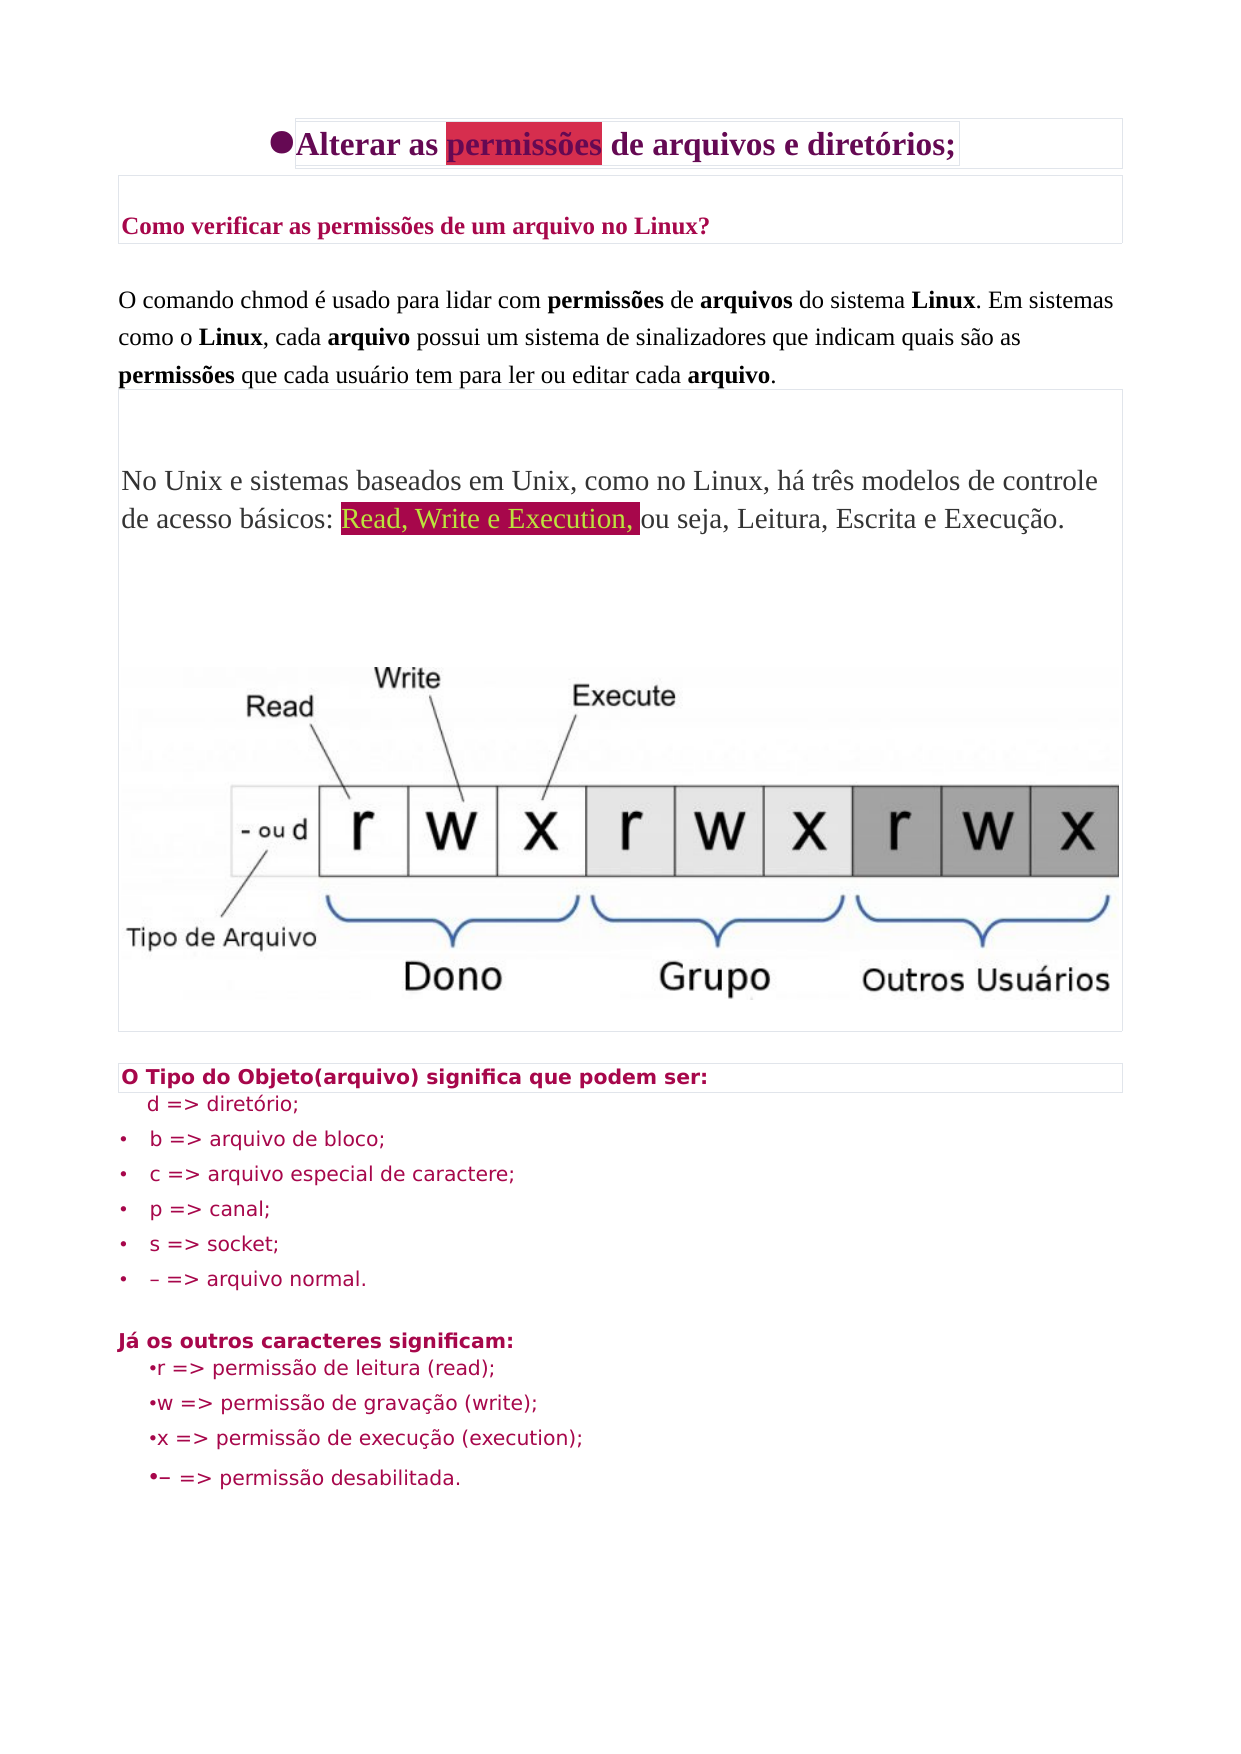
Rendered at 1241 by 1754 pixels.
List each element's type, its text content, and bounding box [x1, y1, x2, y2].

list Alterar as permissões de arquivos e diretórios; [296, 119, 1122, 168]
list c => arquivo especial de caractere; [134, 1162, 1122, 1186]
list – => permissão desabilitada. [134, 1462, 1122, 1491]
list Como verificar as permissões de um arquivo no Linux? [119, 208, 1122, 243]
text No Unix e sistemas baseados em Unix, como no Linux, há três modelos de controle de acesso básicos: Read, Write e Execution, ou seja, Leitura, Escrita e Execução. [119, 460, 1122, 535]
list x => permissão de execução (execution); [134, 1427, 1122, 1450]
list b => arquivo de bloco; [134, 1127, 1122, 1151]
text Já os outros caracteres significam: [118, 1329, 1122, 1353]
list d => diretório; [118, 1093, 1122, 1116]
list – => arquivo normal. [134, 1267, 1122, 1291]
text O comando chmod é usado para lidar com permissões de arquivos do sistema Linux. Em sistemas como o Linux, cada arquivo possui um sistema de sinalizadores que indicam quais são as permissões que cada usuário tem para ler ou editar cada arquivo. [118, 276, 1122, 388]
list w => permissão de gravação (write); [134, 1392, 1122, 1415]
picture [121, 667, 1119, 1000]
list p => canal; [134, 1197, 1122, 1221]
text O Tipo do Objeto(arquivo) significa que podem ser: [119, 1064, 1122, 1092]
list r => permissão de leitura (read); [134, 1357, 1122, 1380]
list s => socket; [134, 1232, 1122, 1256]
